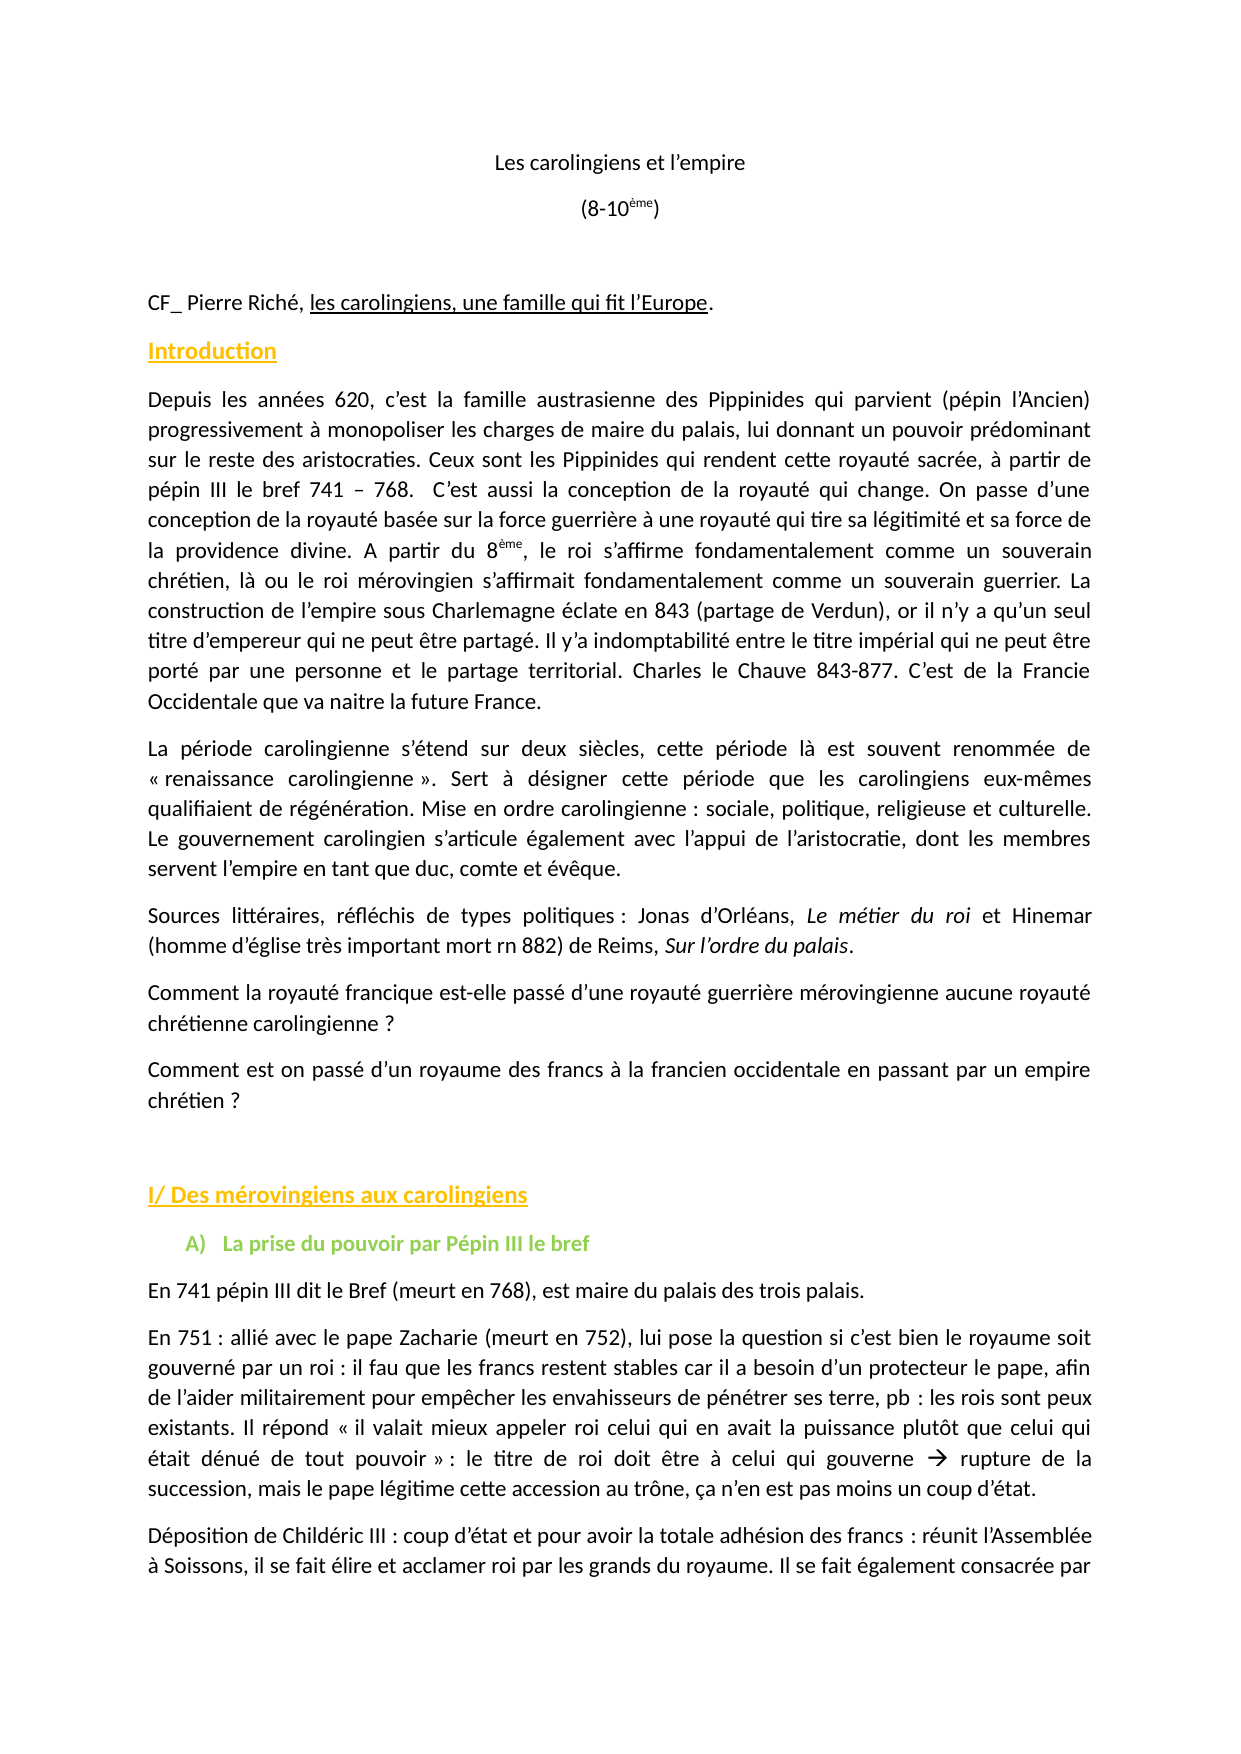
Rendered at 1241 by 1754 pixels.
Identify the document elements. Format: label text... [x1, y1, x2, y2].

text Depuis les années 620, c’est la famille austrasienne des Pippinides qui parvient (pépin l’Ancien) progressivement à monopoliser les charges de maire du palais, lui donnant un pouvoir prédominant sur le reste des aristocraties. Ceux sont les Pippinides qui rendent cette royauté sacrée, à partir de pépin III le bref 741 – 768. C’est aussi la conception de la royauté qui change. On passe d’une conception de la royauté basée sur la force guerrière à une royauté qui tire sa légitimité et sa force de la providence divine. A partir du 8ème, le roi s’affirme fondamentalement comme un souverain chrétien, là ou le roi mérovingien s’affirmait fondamentalement comme un souverain guerrier. La construction de l’empire sous Charlemagne éclate en 843 (partage de Verdun), or il n’y a qu’un seul titre d’empereur qui ne peut être partagé. Il y’a indomptabilité entre le titre impérial qui ne peut être porté par une personne et le partage territorial. Charles le Chauve 843-877. C’est de la Francie Occidentale que va naitre la future France. [148, 385, 1093, 715]
text CF_ Pierre Riché, les carolingiens, une famille qui fit l’Europe. [148, 288, 1093, 316]
text Comment est on passé d’un royaume des francs à la francien occidentale en passant par un empire chrétien ? [148, 1056, 1093, 1114]
text Les carolingiens et l’empire [148, 148, 1093, 176]
text La période carolingienne s’étend sur deux siècles, cette période là est souvent renommée de « renaissance carolingienne ». Sert à désigner cette période que les carolingiens eux-mêmes qualifiaient de régénération. Mise en ordre carolingienne : sociale, politique, religieuse et culturelle. Le gouvernement carolingien s’articule également avec l’appui de l’aristocratie, dont les membres servent l’empire en tant que duc, comte et évêque. [148, 734, 1093, 882]
list La prise du pouvoir par Pépin III le bref [185, 1229, 1093, 1257]
text Sources littéraires, réfléchis de types politiques : Jonas d’Orléans, Le métier du roi et Hinemar (homme d’église très important mort rn 882) de Reims, Sur l’ordre du palais. [148, 901, 1093, 959]
text (8-10ème) [148, 194, 1093, 222]
text Comment la royauté francique est-elle passé d’une royauté guerrière mérovingienne aucune royauté chrétienne carolingienne ? [148, 978, 1093, 1037]
text En 751 : allié avec le pape Zacharie (meurt en 752), lui pose la question si c’est bien le royaume soit gouverné par un roi : il fau que les francs restent stables car il a besoin d’un protecteur le pape, afin de l’aider militairement pour empêcher les envahisseurs de pénétrer ses terre, pb : les rois sont peux existants. Il répond « il valait mieux appeler roi celui qui en avait la puissance plutôt que celui qui était dénué de tout pouvoir » : le titre de roi doit être à celui qui gouverne  rupture de la succession, mais le pape légitime cette accession au trône, ça n’en est pas moins un coup d’état. [148, 1323, 1093, 1502]
text I/ Des mérovingiens aux carolingiens [148, 1179, 1093, 1210]
text Introduction [148, 335, 1093, 366]
text Déposition de Childéric III : coup d’état et pour avoir la totale adhésion des francs : réunit l’Assemblée à Soissons, il se fait élire et acclamer roi par les grands du royaume. Il se fait également consacrée par [148, 1521, 1093, 1579]
text En 741 pépin III dit le Bref (meurt en 768), est maire du palais des trois palais. [148, 1276, 1093, 1304]
